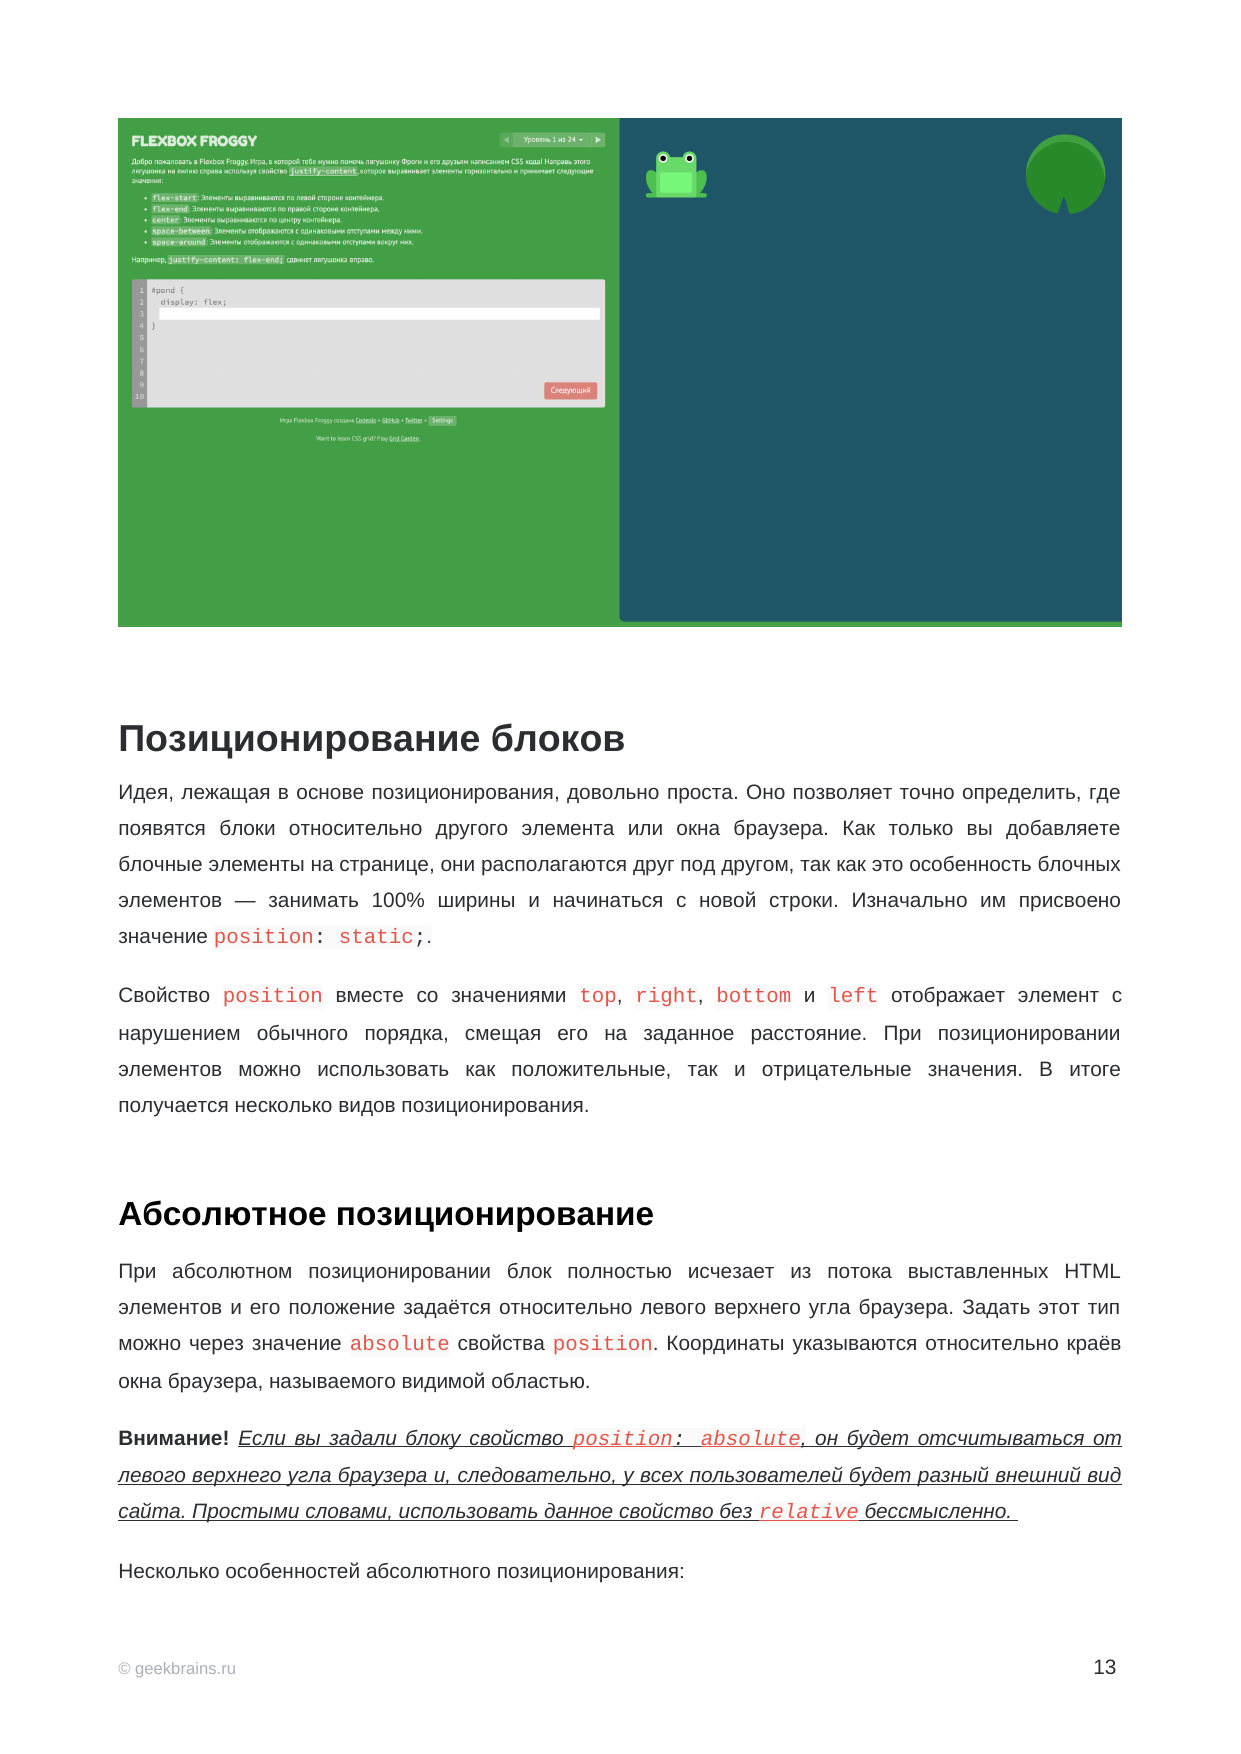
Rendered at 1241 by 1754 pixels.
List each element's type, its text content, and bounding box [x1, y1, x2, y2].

text Свойство position вместе со значениями top, right, bottom и left отображает элемент с нарушением обычного порядка, смещая его на заданное расстояние. При позиционировании элементов можно использовать как положительные, так и отрицательные значения. В итоге получается несколько видов позиционирования. [118, 983, 1122, 1117]
text Внимание! Если вы задали блоку свойство position: absolute, он будет отсчитываться от левого верхнего угла браузера и, следовательно, у всех пользователей будет разный внешний вид [118, 1425, 1122, 1484]
text Идея, лежащая в основе позиционирования, довольно проста. Оно позволяет точно определить, где появятся блоки относительно другого элемента или окна браузера. Как только вы добавляете блочные элементы на странице, они располагаются друг под другом, так как это особенность блочных элементов — занимать 100% ширины и начинаться с новой строки. Изначально им присвоено значение position: static;. [118, 780, 1122, 949]
picture [118, 118, 1122, 627]
text Несколько особенностей абсолютного позиционирования: [118, 1559, 1122, 1583]
subtitle Абсолютное позиционирование [118, 1194, 1122, 1232]
text При абсолютном позиционировании блок полностью исчезает из потока выставленных HTML элементов и его положение задаётся относительно левого верхнего угла браузера. Задать этот тип можно через значение absolute свойства position. Координаты указываются относительно краёв окна браузера, называемого видимой областью. [118, 1259, 1122, 1392]
subtitle Позиционирование блоков [118, 716, 1122, 759]
text сайта. Простыми словами, использовать данное свойство без relative бессмысленно. [118, 1485, 1122, 1525]
